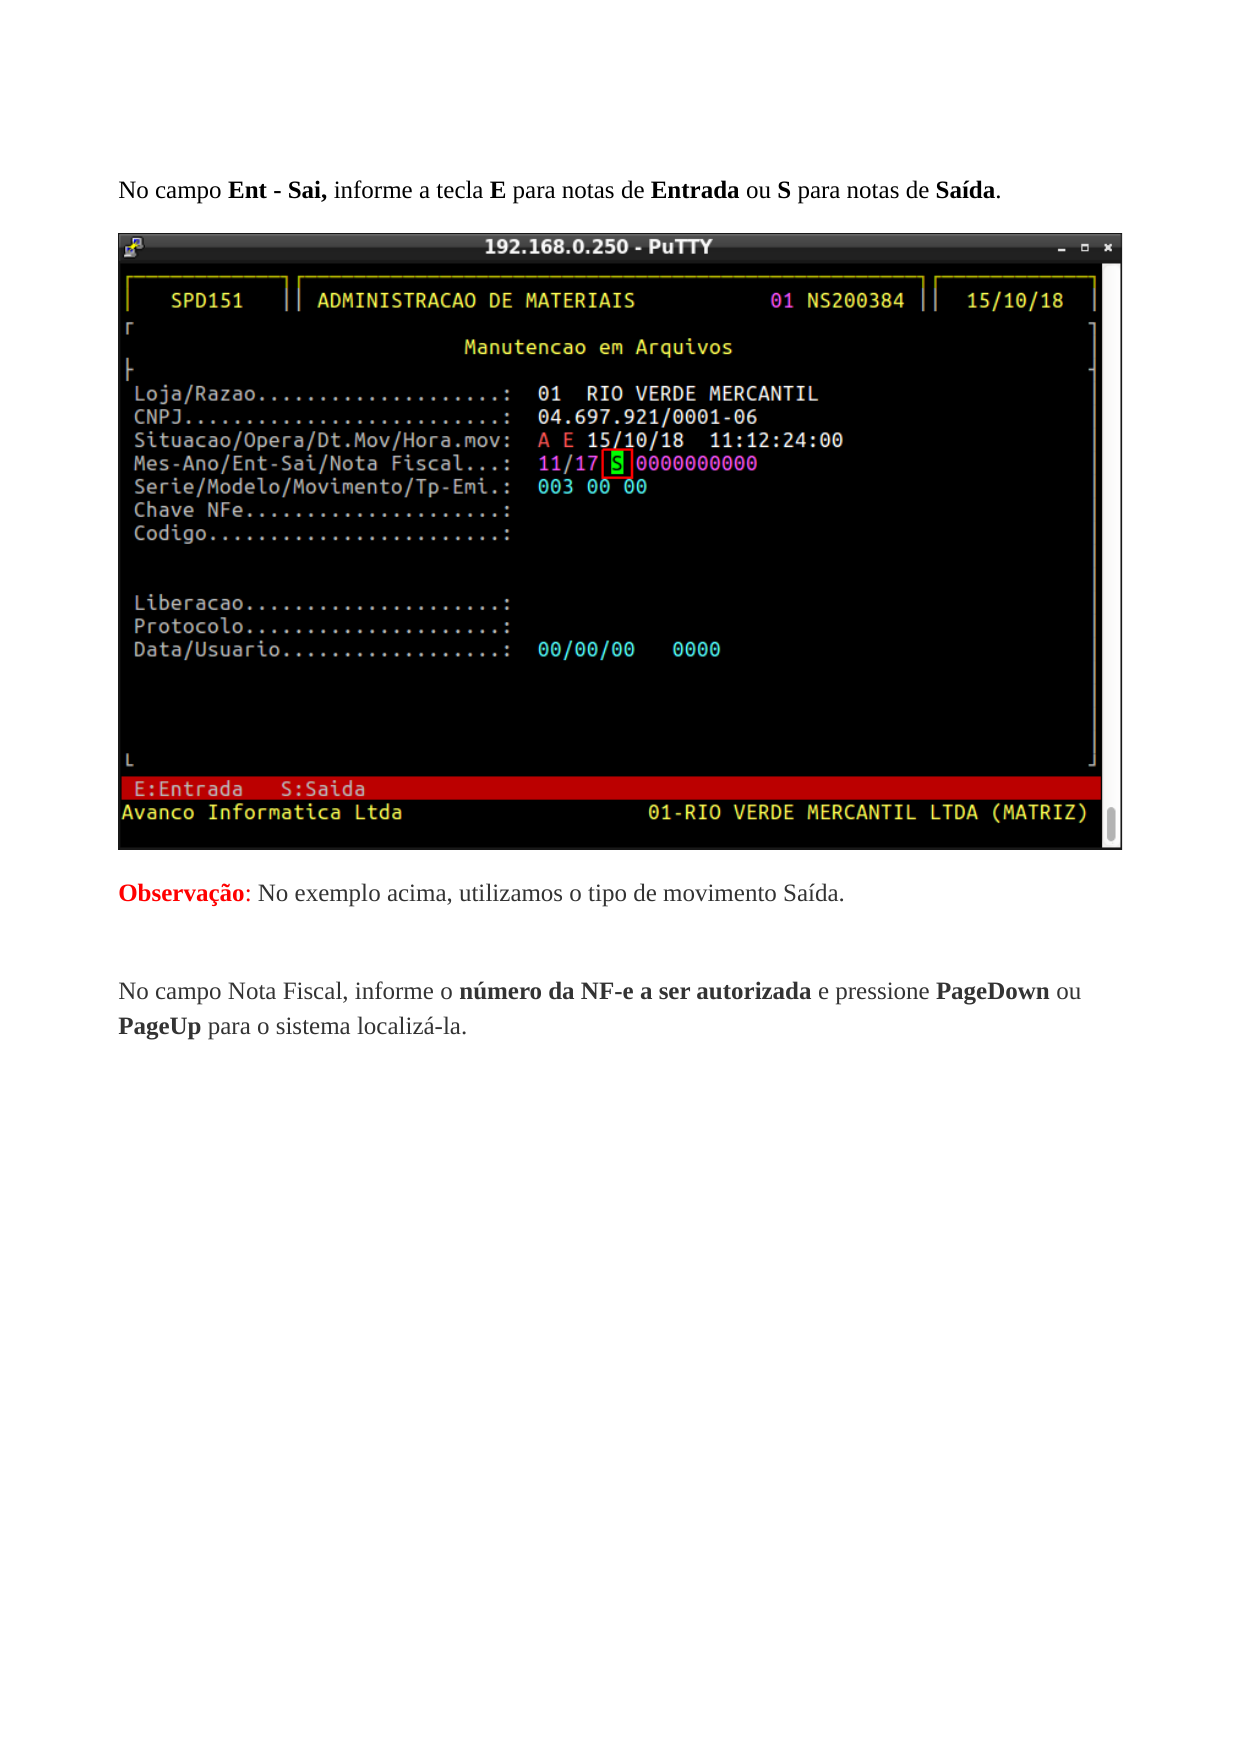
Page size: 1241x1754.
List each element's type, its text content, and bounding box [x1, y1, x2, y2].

picture [118, 233, 1123, 850]
text Observação: No exemplo acima, utilizamos o tipo de movimento Saída. [118, 878, 1122, 907]
text No campo Nota Fiscal, informe o número da NF-e a ser autorizada e pressione PageDown ou PageUp para o sistema localizá-la. [118, 976, 1122, 1039]
text No campo Ent - Sai, informe a tecla E para notas de Entrada ou S para notas de Saída. [118, 176, 1122, 204]
